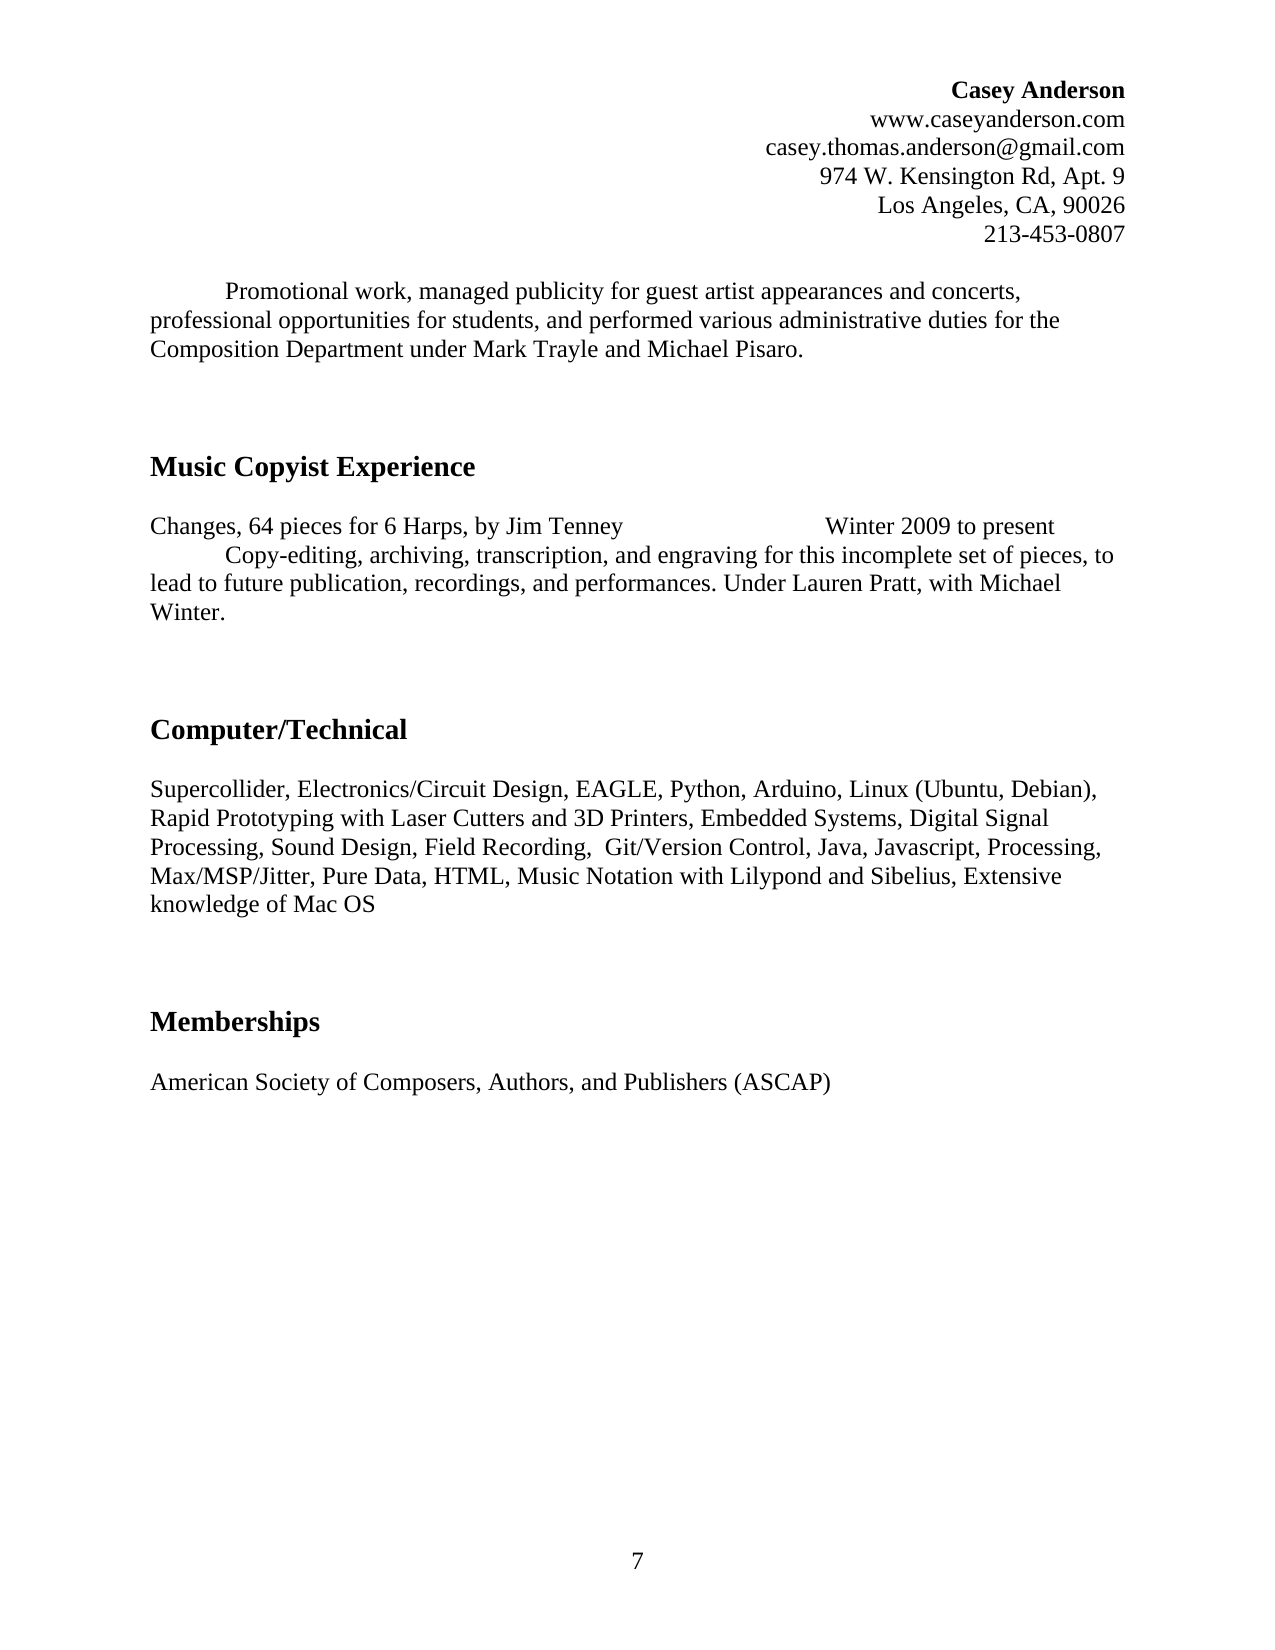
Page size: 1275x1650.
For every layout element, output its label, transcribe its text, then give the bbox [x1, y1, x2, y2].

text Promotional work, managed publicity for guest artist appearances and concerts, professional opportunities for students, and performed various administrative duties for the Composition Department under Mark Trayle and Michael Pisaro. [150, 276, 1125, 362]
text Supercollider, Electronics/Circuit Design, EAGLE, Python, Arduino, Linux (Ubuntu, Debian), Rapid Prototyping with Laser Cutters and 3D Printers, Embedded Systems, Digital Signal Processing, Sound Design, Field Recording, Git/Version Control, Java, Javascript, Processing, Max/MSP/Jitter, Pure Data, HTML, Music Notation with Lilypond and Sibelius, Extensive knowledge of Mac OS [150, 774, 1125, 918]
subtitle Computer/Technical [150, 712, 1125, 746]
text Copy-editing, archiving, transcription, and engraving for this incomplete set of pieces, to lead to future publication, recordings, and performances. Under Lauren Pratt, with Michael Winter. [150, 540, 1125, 626]
subtitle Music Copyist Experience [150, 449, 1125, 482]
text Changes, 64 pieces for 6 Harps, by Jim Tenney Winter 2009 to present [150, 511, 1125, 540]
subtitle Memberships [150, 1004, 1125, 1038]
text American Society of Composers, Authors, and Publishers (ASCAP) [150, 1067, 1125, 1096]
